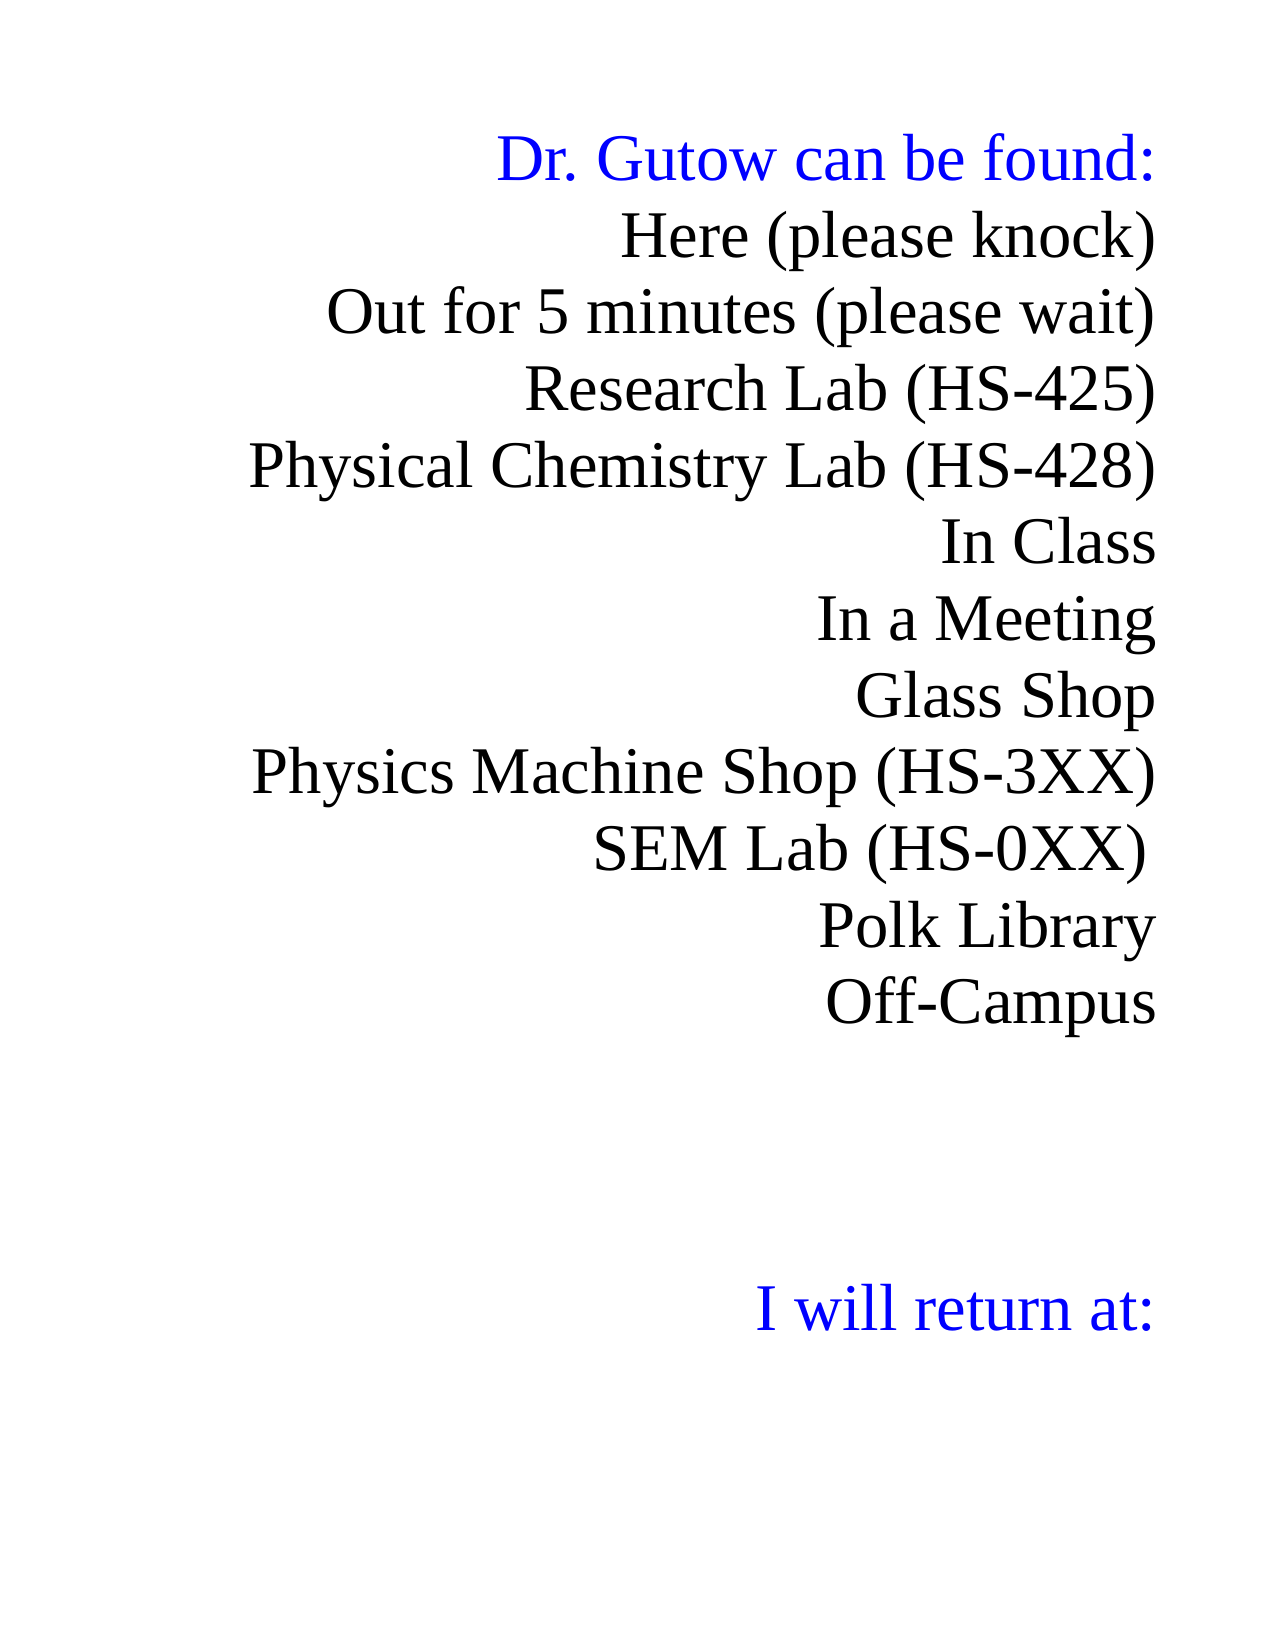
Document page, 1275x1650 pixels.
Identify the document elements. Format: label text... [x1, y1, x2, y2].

text Physical Chemistry Lab (HS-428) [118, 425, 1157, 501]
text Dr. Gutow can be found: [118, 118, 1157, 195]
text SEM Lab (HS-0XX) [118, 808, 1157, 885]
text Here (please knock) [118, 195, 1157, 271]
text Research Lab (HS-425) [118, 348, 1157, 425]
text In a Meeting [118, 578, 1157, 655]
text Off-Campus [118, 961, 1157, 1038]
text Physics Machine Shop (HS-3XX) [118, 731, 1157, 808]
text I will return at: [118, 1268, 1157, 1345]
text In Class [118, 501, 1157, 578]
text Out for 5 minutes (please wait) [118, 271, 1157, 348]
text Glass Shop [118, 655, 1157, 731]
text Polk Library [118, 885, 1157, 961]
